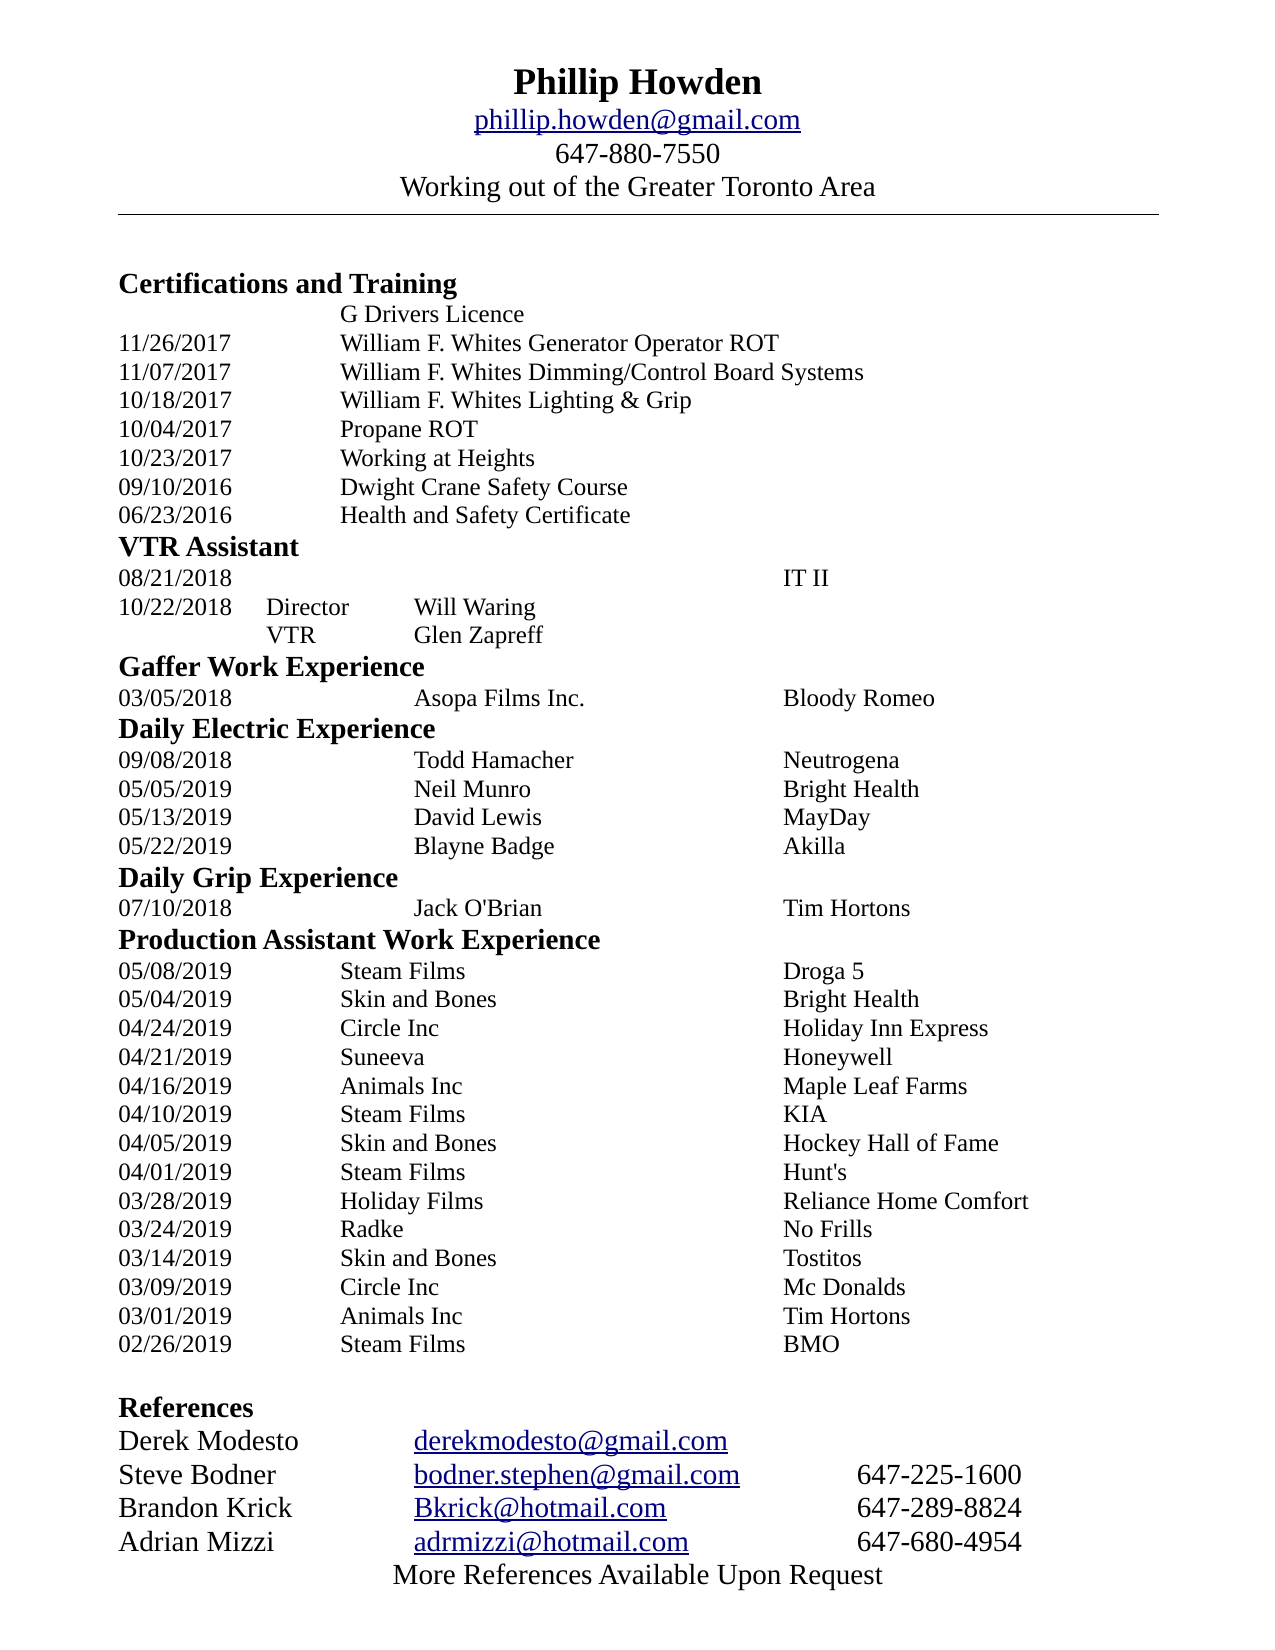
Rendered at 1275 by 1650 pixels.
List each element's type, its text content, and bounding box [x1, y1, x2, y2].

text 03/14/2019 Skin and Bones Tostitos [118, 1243, 1157, 1272]
text 06/23/2016 Health and Safety Certificate [118, 501, 1157, 529]
text 03/01/2019 Animals Inc Tim Hortons [118, 1301, 1157, 1329]
text Daily Electric Experience [118, 711, 1157, 745]
text 09/10/2016 Dwight Crane Safety Course [118, 472, 1157, 501]
text 10/18/2017 William F. Whites Lighting & Grip [118, 386, 1157, 414]
text 04/10/2019 Steam Films KIA [118, 1099, 1157, 1128]
text 09/08/2018 Todd Hamacher Neutrogena [118, 745, 1157, 774]
text Gaffer Work Experience [118, 649, 1157, 683]
text 08/21/2018 IT II [118, 563, 1157, 592]
text 03/24/2019 Radke No Frills [118, 1214, 1157, 1243]
text 05/05/2019 Neil Munro Bright Health [118, 774, 1157, 802]
text 04/16/2019 Animals Inc Maple Leaf Farms [118, 1071, 1157, 1099]
text G Drivers Licence [118, 299, 1157, 328]
text 04/05/2019 Skin and Bones Hockey Hall of Fame [118, 1128, 1157, 1157]
text 05/13/2019 David Lewis MayDay [118, 802, 1157, 831]
text 02/26/2019 Steam Films BMO [118, 1329, 1157, 1358]
text 04/24/2019 Circle Inc Holiday Inn Express [118, 1013, 1157, 1042]
text 04/21/2019 Suneeva Honeywell [118, 1042, 1157, 1071]
text 10/04/2017 Propane ROT [118, 414, 1157, 443]
text VTR Glen Zapreff [118, 620, 1157, 649]
text Daily Grip Experience [118, 860, 1157, 893]
text 05/04/2019 Skin and Bones Bright Health [118, 984, 1157, 1013]
text 05/22/2019 Blayne Badge Akilla [118, 831, 1157, 860]
text 11/26/2017 William F. Whites Generator Operator ROT [118, 328, 1157, 357]
text 11/07/2017 William F. Whites Dimming/Control Board Systems [118, 357, 1157, 386]
text Certifications and Training [118, 266, 1157, 299]
text 03/28/2019 Holiday Films Reliance Home Comfort [118, 1186, 1157, 1214]
text VTR Assistant [118, 529, 1157, 563]
text 10/22/2018 Director Will Waring [118, 592, 1157, 620]
text 03/09/2019 Circle Inc Mc Donalds [118, 1272, 1157, 1301]
text 03/05/2018 Asopa Films Inc. Bloody Romeo [118, 683, 1157, 711]
text Production Assistant Work Experience [118, 922, 1157, 956]
text 05/08/2019 Steam Films Droga 5 [118, 956, 1157, 984]
text 07/10/2018 Jack O'Brian Tim Hortons [118, 893, 1157, 922]
text 10/23/2017 Working at Heights [118, 443, 1157, 472]
text 04/01/2019 Steam Films Hunt's [118, 1157, 1157, 1186]
